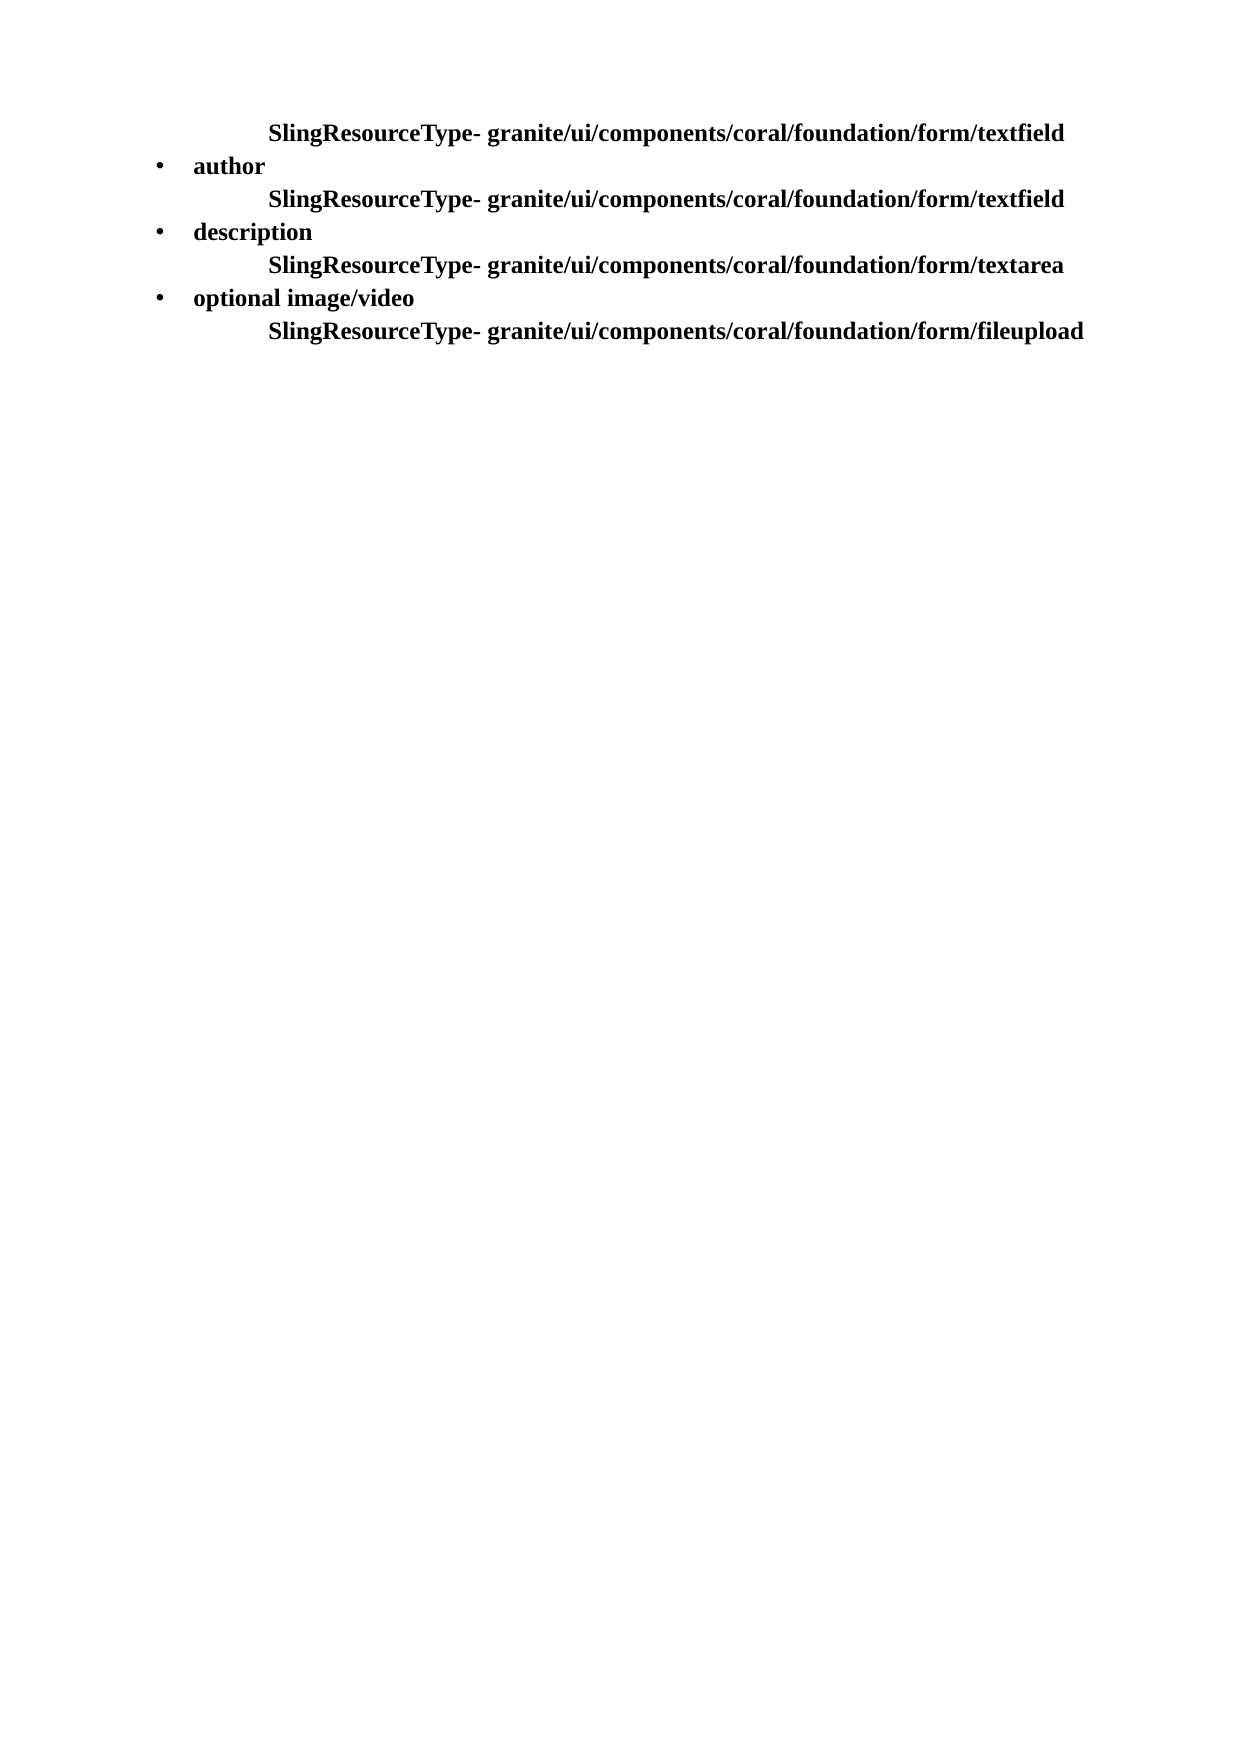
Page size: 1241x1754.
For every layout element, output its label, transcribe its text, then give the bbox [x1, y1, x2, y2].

list author [156, 151, 1122, 180]
list description [156, 217, 1122, 246]
list SlingResourceType- granite/ui/components/coral/foundation/form/textarea [231, 250, 1122, 279]
list SlingResourceType- granite/ui/components/coral/foundation/form/textfield [231, 184, 1122, 213]
list optional image/video [156, 283, 1122, 312]
list SlingResourceType- granite/ui/components/coral/foundation/form/textfield [231, 118, 1122, 147]
list SlingResourceType- granite/ui/components/coral/foundation/form/fileupload [231, 316, 1122, 345]
